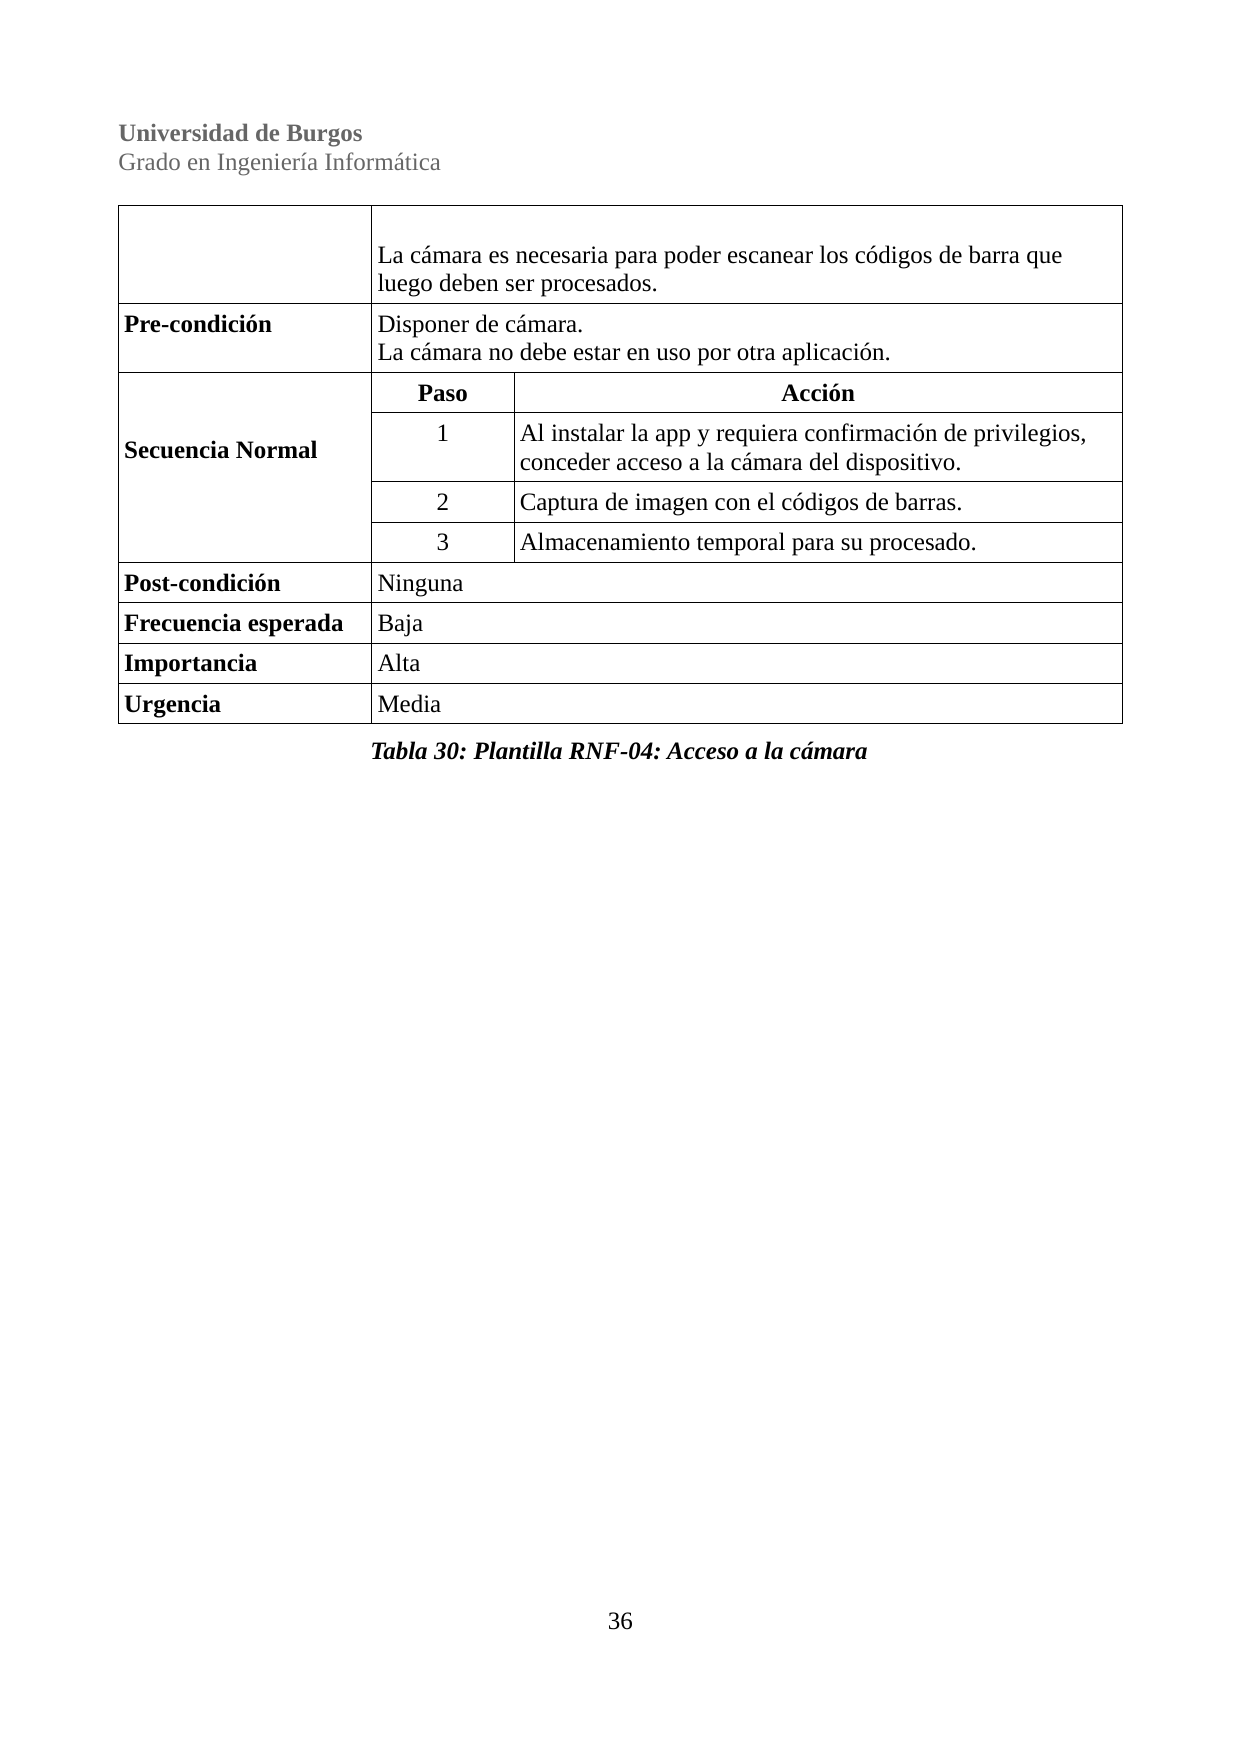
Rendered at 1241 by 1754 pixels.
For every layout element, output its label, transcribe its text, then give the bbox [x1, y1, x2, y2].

table_cell Secuencia Normal [119, 373, 371, 562]
table_cell 3 [372, 523, 514, 562]
table_cell 1 [372, 413, 514, 481]
table_cell Alta [372, 644, 1122, 683]
table_cell Acción [515, 373, 1122, 412]
table_cell [119, 206, 371, 303]
text Tabla 30: Plantilla RNF-04: Acceso a la cámara [118, 736, 1122, 764]
table_cell Pre-condición [119, 304, 371, 372]
table_cell Frecuencia esperada [119, 603, 371, 643]
table_cell Importancia [119, 644, 371, 683]
table_cell Media [372, 684, 1122, 723]
table_cell Paso [372, 373, 514, 412]
table_cell Baja [372, 603, 1122, 643]
table_cell Almacenamiento temporal para su procesado. [515, 523, 1122, 562]
table_cell Al instalar la app y requiera confirmación de privilegios, conceder acceso a la cámara del dispositivo. [515, 413, 1122, 481]
table_cell La cámara es necesaria para poder escanear los códigos de barra que luego deben ser procesados. [372, 206, 1122, 303]
table_cell Post-condición [119, 563, 371, 602]
table_cell Urgencia [119, 684, 371, 723]
table_cell Captura de imagen con el códigos de barras. [515, 482, 1122, 522]
table_cell Ninguna [372, 563, 1122, 602]
table_cell Disponer de cámara. La cámara no debe estar en uso por otra aplicación. [372, 304, 1122, 372]
table_cell 2 [372, 482, 514, 522]
